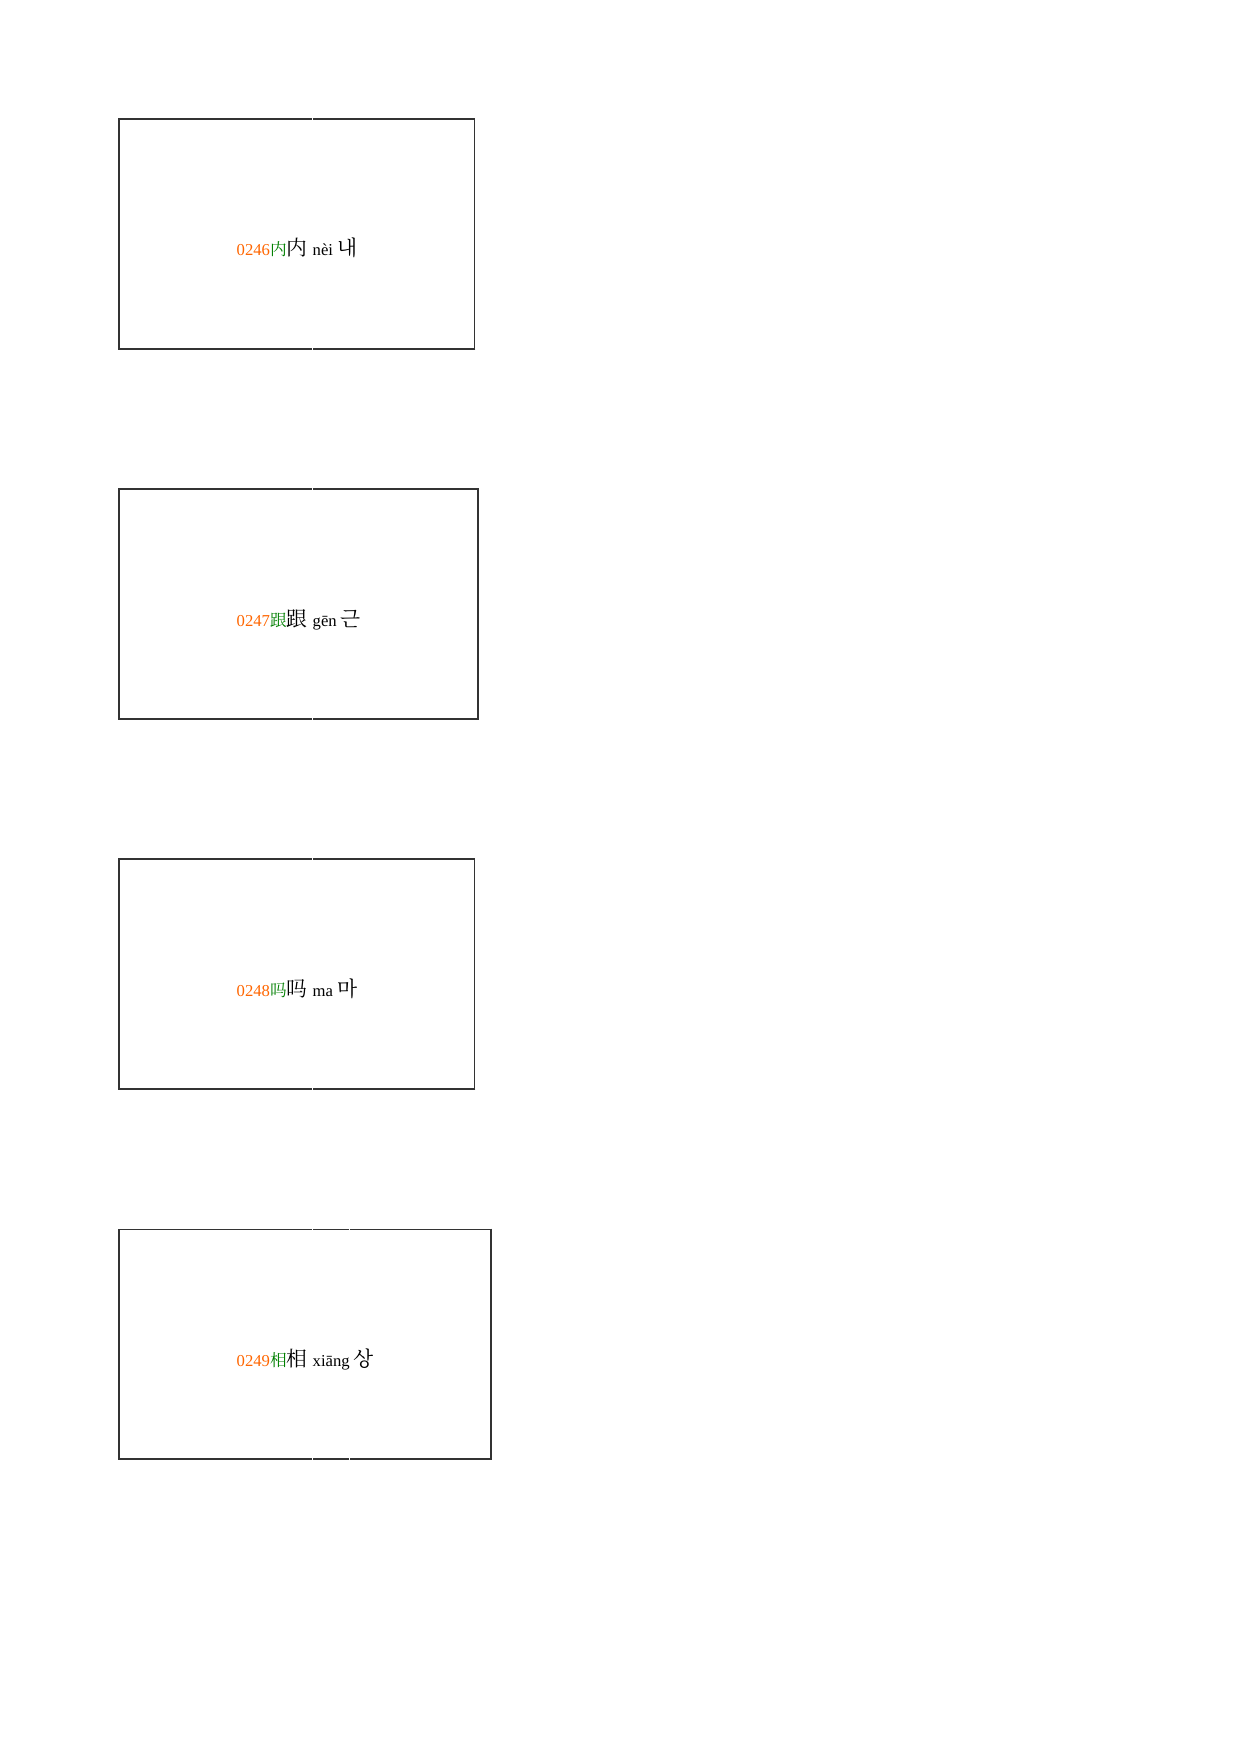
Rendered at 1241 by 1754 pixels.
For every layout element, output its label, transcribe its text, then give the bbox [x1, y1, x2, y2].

text [475, 118, 1122, 349]
text [492, 1228, 1122, 1460]
text 0249相相 xiāng 상 [120, 1230, 490, 1459]
text 0246内内 nèi 내 [120, 119, 474, 349]
text [475, 858, 1122, 1090]
text [479, 488, 1122, 719]
text 0248吗吗 ma 마 [120, 859, 474, 1089]
text 0247跟跟 gēn 근 [120, 489, 477, 719]
